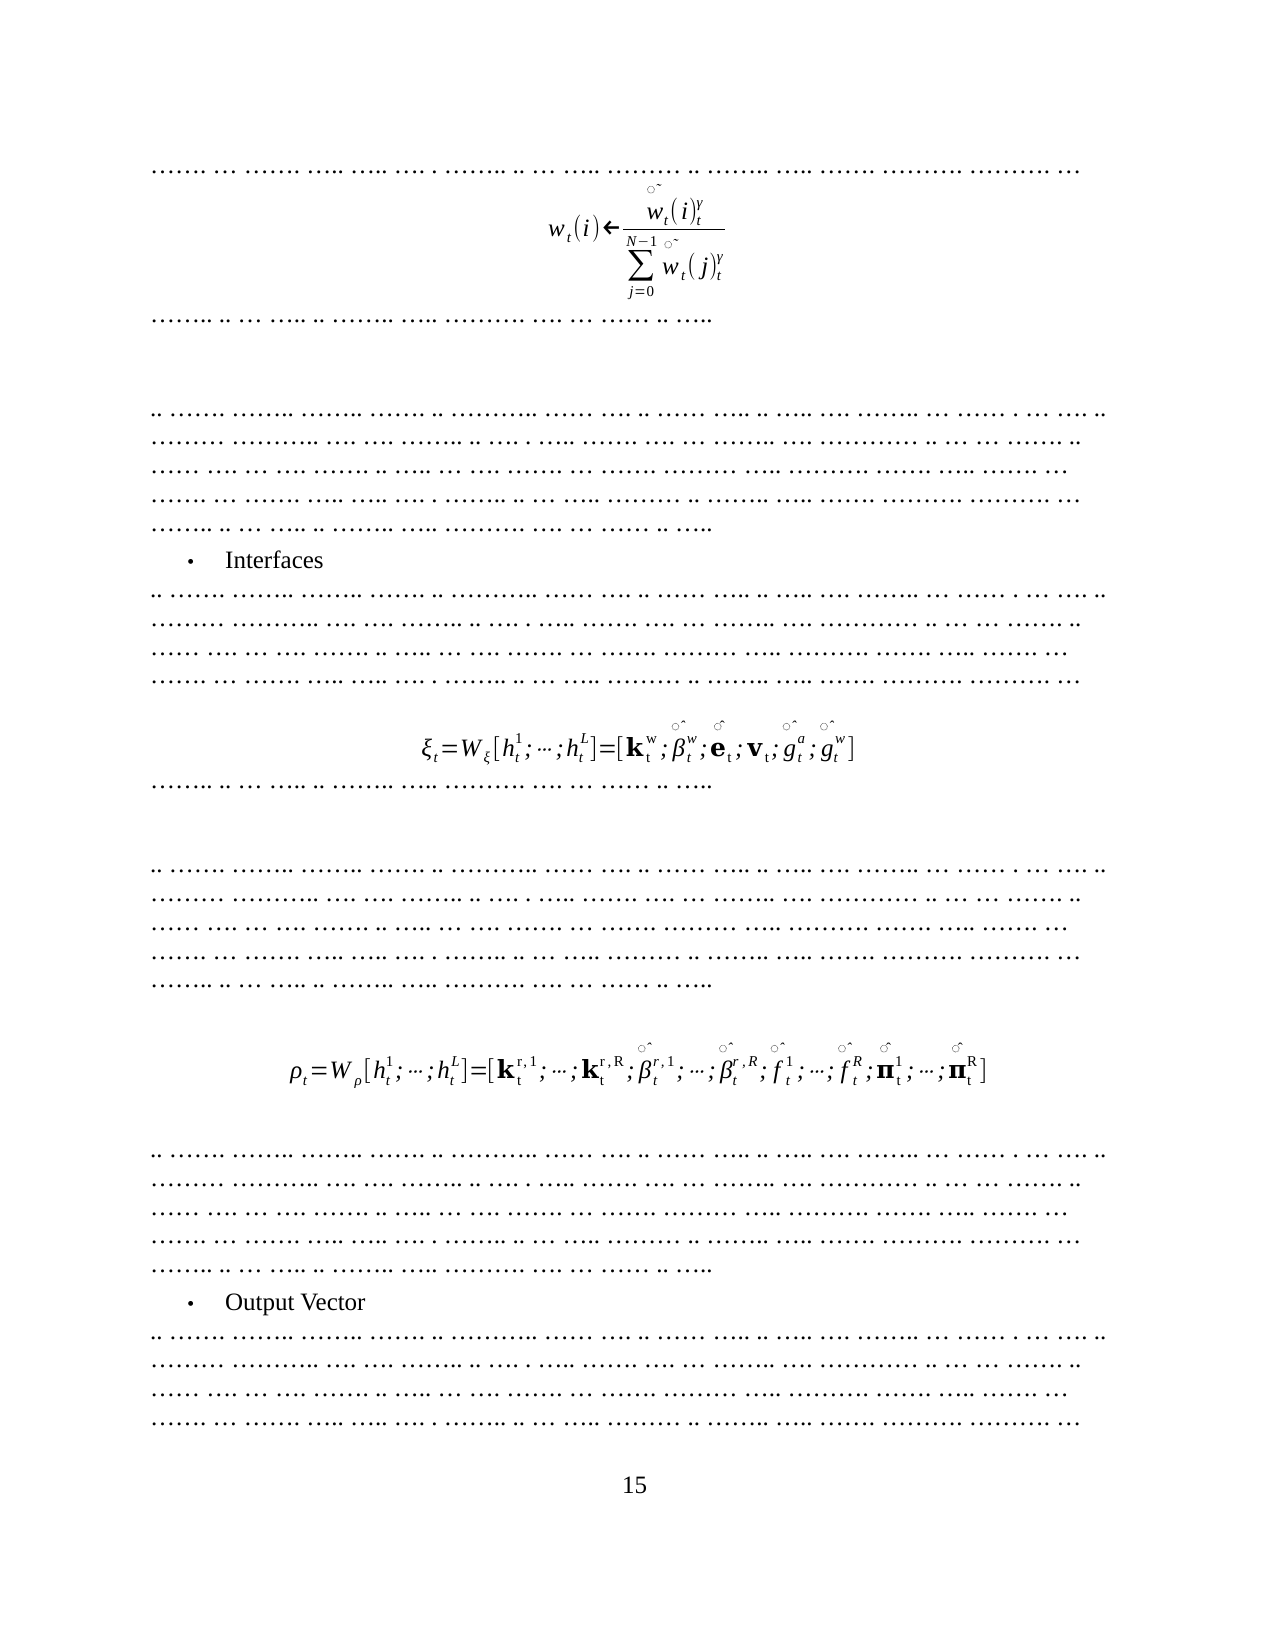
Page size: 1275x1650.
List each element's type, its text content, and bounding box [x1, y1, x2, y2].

text .. ……. …….. …….. ……. .. ……….. …… …. .. …… ….. .. ….. …. …….. … …… . … …. .. ……… ……….. …. …. …….. .. …. . ….. ……. …. … …….. …. ………… .. … … ……. .. …… …. … …. ……. .. ….. … …. ……. … ……. ……… ….. ………. ……. ….. ……. … ……. … ……. ….. ….. …. . …….. .. … ….. ……… .. …….. ….. ……. ………. ………. … …….. .. … ….. .. …….. ….. ………. …. … …… .. ….. [150, 849, 1125, 993]
text .. ……. …….. …….. ……. .. ……….. …… …. .. …… ….. .. ….. …. …….. … …… . … …. .. ……… ……….. …. …. …….. .. …. . ….. ……. …. … …….. …. ………… .. … … ……. .. …… …. … …. ……. .. ….. … …. ……. … ……. ……… ….. ………. ……. ….. ……. … ……. … ……. ….. ….. …. . …….. .. … ….. ……… .. …….. ….. ……. ………. ………. … …….. .. … ….. .. …….. ….. ………. …. … …… .. ….. [150, 393, 1125, 536]
text .. ……. …….. …….. ……. .. ……….. …… …. .. …… ….. .. ….. …. …….. … …… . … …. .. ……… ……….. …. …. …….. .. …. . ….. ……. …. … …….. …. ………… .. … … ……. .. …… …. … …. ……. .. ….. … …. ……. … ……. ……… ….. ………. ……. ….. ……. … ……. … ……. ….. ….. …. . …….. .. … ….. ……… .. …….. ….. ……. ………. ………. … …….. .. … ….. .. …….. ….. ………. …. … …… .. ….. [150, 1134, 1125, 1278]
text .. ……. …….. …….. ……. .. ……….. …… …. .. …… ….. .. ….. …. …….. … …… . … …. .. ……… ……….. …. …. …….. .. …. . ….. ……. …. … …….. …. ………… .. … … ……. .. …… …. … …. ……. .. ….. … …. ……. … ……. ……… ….. ………. ……. ….. ……. … ……. … ……. ….. ….. …. . …….. .. … ….. ……… .. …….. ….. ……. ………. ………. … …….. .. … ….. .. …….. ….. ………. …. … …… .. ….. [150, 574, 1125, 794]
list Interfaces [187, 545, 1125, 574]
text .. ……. …….. …….. ……. .. ……….. …… …. .. …… ….. .. ….. …. …….. … …… . … …. .. ……… ……….. …. …. …….. .. …. . ….. ……. …. … …….. …. ………… .. … … ……. .. …… …. … …. ……. .. ….. … …. ……. … ……. ……… ….. ………. ……. ….. ……. … ……. … ……. ….. ….. …. . …….. .. … ….. ……… .. …….. ….. ……. ………. ………. … …….. .. … ….. .. …….. ….. ………. …. … …… .. ….. [150, 150, 1125, 328]
list Output Vector [187, 1287, 1125, 1316]
text .. ……. …….. …….. ……. .. ……….. …… …. .. …… ….. .. ….. …. …….. … …… . … …. .. ……… ……….. …. …. …….. .. …. . ….. ……. …. … …….. …. ………… .. … … ……. .. …… …. … …. ……. .. ….. … …. ……. … ……. ……… ….. ………. ……. ….. ……. … ……. … ……. ….. ….. …. . …….. .. … ….. ……… .. …….. ….. ……. ………. ………. … [150, 1316, 1125, 1431]
